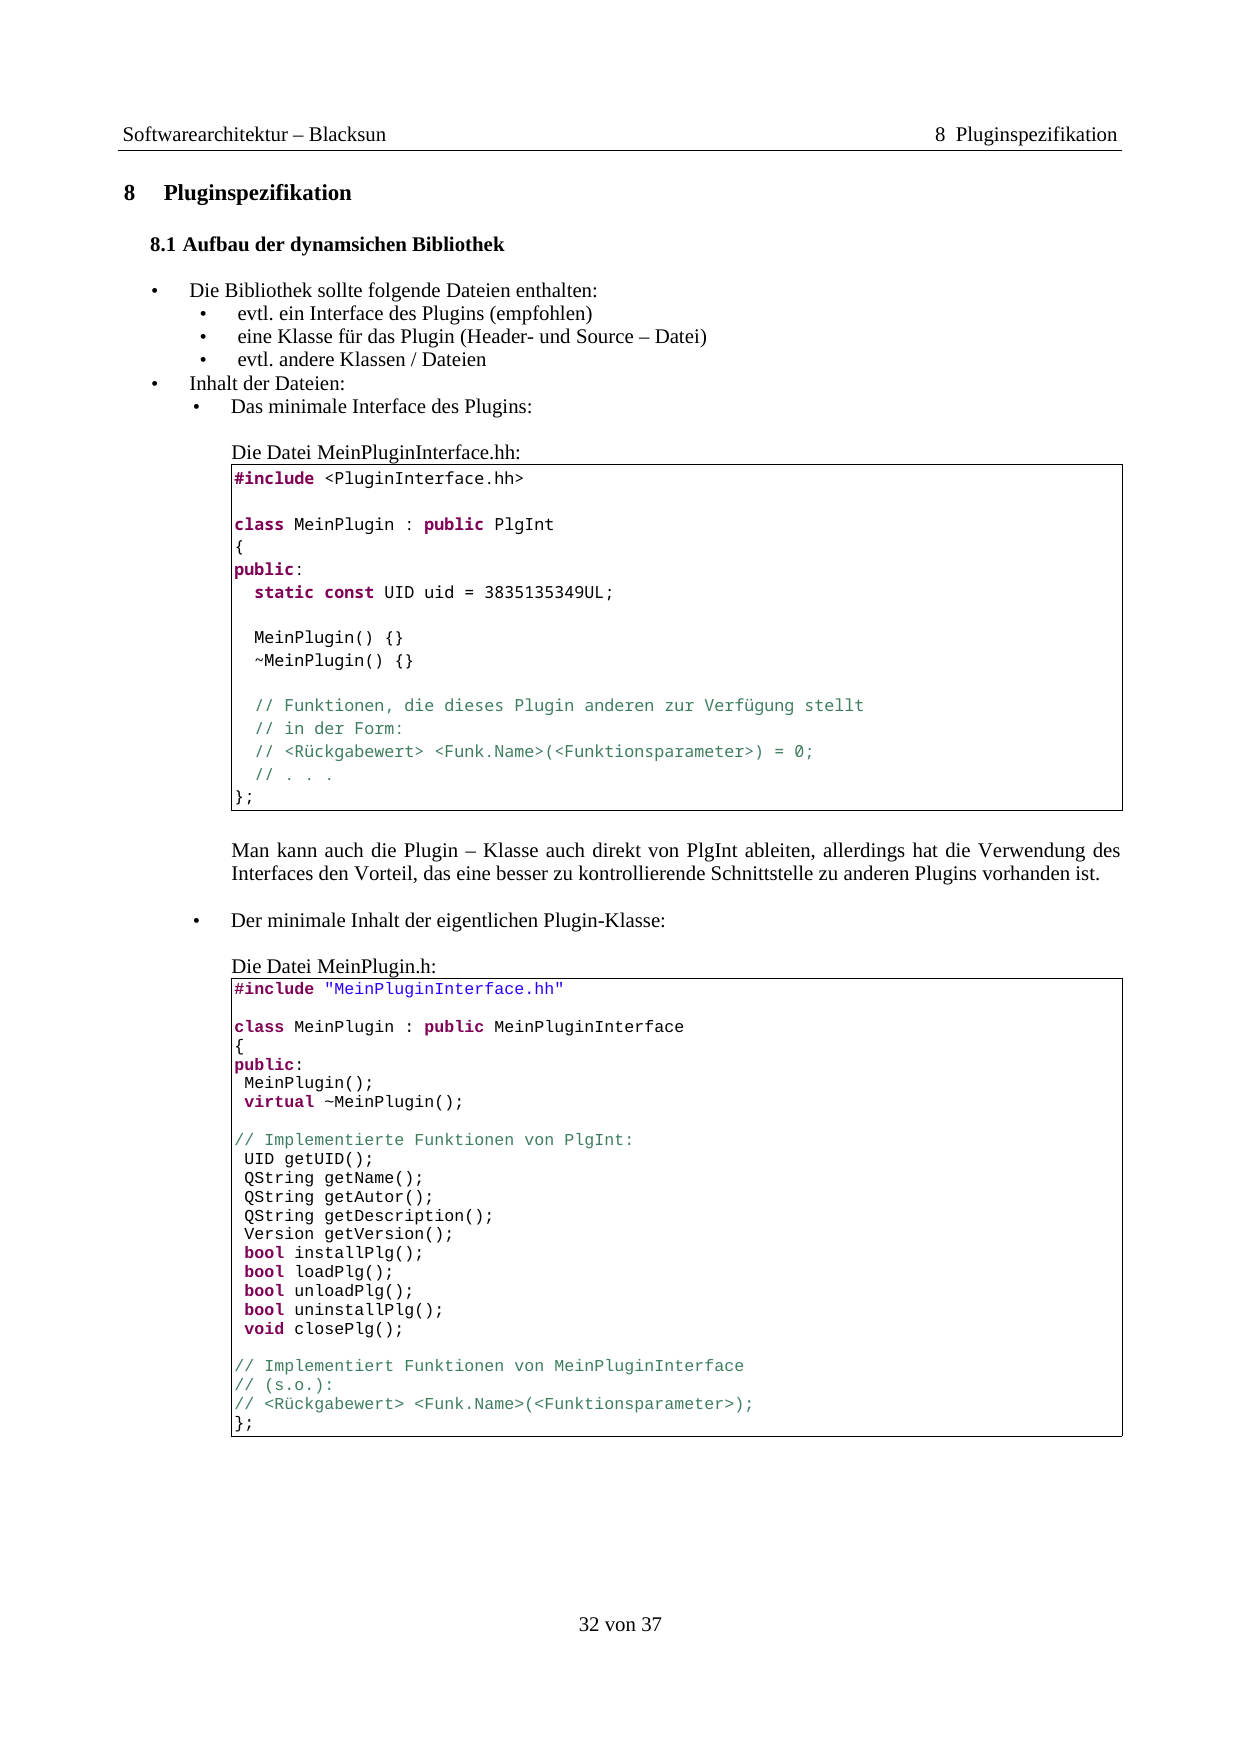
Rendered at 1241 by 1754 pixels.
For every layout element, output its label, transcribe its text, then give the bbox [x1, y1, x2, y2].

text }; [232, 1411, 1122, 1436]
list eine Klasse für das Plugin (Header- und Source – Datei) [200, 325, 1122, 348]
list Das minimale Interface des Plugins: [193, 394, 1122, 418]
text Die Datei MeinPluginInterface.hh: [231, 441, 1122, 464]
text // (s.o.): [232, 1374, 1122, 1393]
subtitle Pluginspezifikation [118, 179, 1122, 205]
subtitle Aufbau der dynamsichen Bibliothek [145, 233, 1122, 256]
text Man kann auch die Plugin – Klasse auch direkt von PlgInt ableiten, allerdings hat die Verwendung des Interfaces den Vorteil, das eine besser zu kontrollierende Schnittstelle zu anderen Plugins vorhanden ist. [231, 839, 1122, 885]
list evtl. ein Interface des Plugins (empfohlen) [200, 302, 1122, 325]
text Die Datei MeinPlugin.h: [231, 955, 1122, 978]
list evtl. andere Klassen / Dateien [200, 348, 1122, 371]
text // Implementiert Funktionen von MeinPluginInterface [232, 1355, 1122, 1374]
list Inhalt der Dateien: [151, 371, 1122, 394]
text #include "MeinPluginInterface.hh" class MeinPlugin : public MeinPluginInterface { public: MeinPlugin(); virtual ~MeinPlugin(); // Implementierte Funktionen von PlgInt: UID getUID(); QString getName(); QString getAutor(); QString getDescription(); Version getVersion(); bool installPlg(); bool loadPlg(); bool unloadPlg(); bool uninstallPlg(); void closePlg(); [232, 979, 1122, 1339]
text // <Rückgabewert> <Funk.Name>(<Funktionsparameter>); [232, 1393, 1122, 1411]
text #include <PluginInterface.hh> class MeinPlugin : public PlgInt { public: static const UID uid = 3835135349UL; MeinPlugin() {} ~MeinPlugin() {} // Funktionen, die dieses Plugin anderen zur Verfügung stellt // in der Form: // <Rückgabewert> <Funk.Name>(<Funktionsparameter>) = 0; // . . . }; [232, 465, 1122, 810]
list Der minimale Inhalt der eigentlichen Plugin-Klasse: [193, 908, 1122, 932]
list Die Bibliothek sollte folgende Dateien enthalten: [151, 279, 1122, 302]
